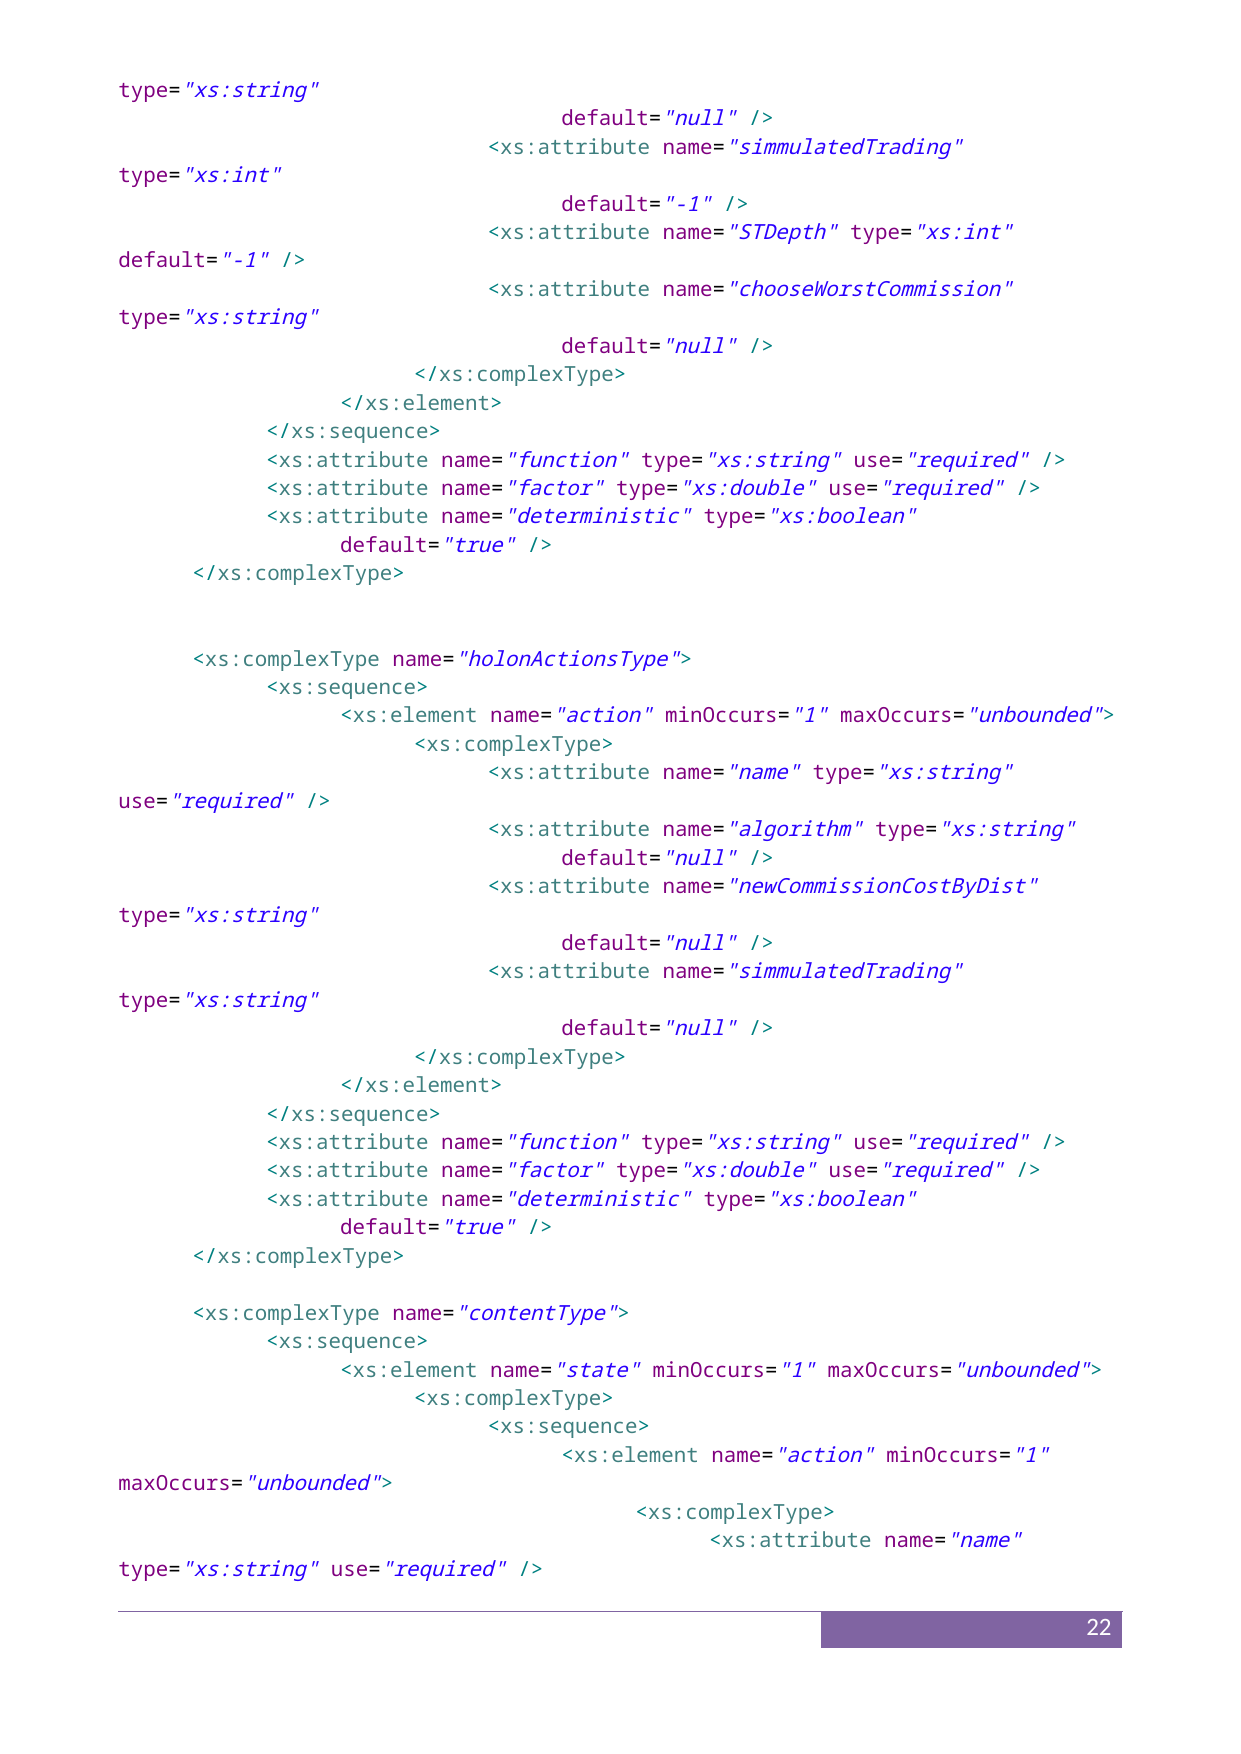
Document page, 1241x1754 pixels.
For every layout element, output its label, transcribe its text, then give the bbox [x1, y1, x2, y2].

text <xs:attribute name="chooseWorstCommission" type="xs:string" [118, 274, 1122, 331]
text </xs:complexType> [118, 558, 1122, 587]
text <xs:attribute name="function" type="xs:string" use="required" /> [118, 445, 1122, 473]
text default="null" /> [118, 331, 1122, 359]
text default="null" /> [118, 928, 1122, 957]
text <xs:complexType name="contentType"> [118, 1298, 1122, 1326]
text <xs:complexType name="holonActionsType"> [118, 644, 1122, 672]
text default="null" /> [118, 1013, 1122, 1042]
text <xs:sequence> [118, 1412, 1122, 1440]
text </xs:complexType> [118, 1241, 1122, 1269]
text <xs:complexType> [118, 729, 1122, 757]
text <xs:sequence> [118, 672, 1122, 701]
text type="xs:string" [118, 75, 1122, 103]
text <xs:complexType> [118, 1497, 1122, 1525]
text </xs:sequence> [118, 1099, 1122, 1127]
text <xs:attribute name="STDepth" type="xs:int" default="-1" /> [118, 217, 1122, 274]
text default="null" /> [118, 843, 1122, 871]
text <xs:element name="action" minOccurs="1" maxOccurs="unbounded"> [118, 701, 1122, 729]
text <xs:attribute name="algorithm" type="xs:string" [118, 814, 1122, 843]
text <xs:element name="action" minOccurs="1" maxOccurs="unbounded"> [118, 1440, 1122, 1497]
text <xs:complexType> [118, 1383, 1122, 1412]
text </xs:complexType> [118, 1042, 1122, 1070]
text <xs:element name="state" minOccurs="1" maxOccurs="unbounded"> [118, 1355, 1122, 1383]
text </xs:element> [118, 388, 1122, 416]
text <xs:attribute name="newCommissionCostByDist" type="xs:string" [118, 871, 1122, 928]
text </xs:sequence> [118, 416, 1122, 445]
text </xs:element> [118, 1070, 1122, 1099]
text <xs:attribute name="deterministic" type="xs:boolean" [118, 502, 1122, 530]
text </xs:complexType> [118, 359, 1122, 388]
text <xs:attribute name="name" type="xs:string" use="required" /> [118, 757, 1122, 814]
text <xs:attribute name="simmulatedTrading" type="xs:string" [118, 957, 1122, 1013]
text <xs:attribute name="simmulatedTrading" type="xs:int" [118, 132, 1122, 189]
text <xs:attribute name="factor" type="xs:double" use="required" /> [118, 473, 1122, 502]
text <xs:sequence> [118, 1326, 1122, 1355]
text <xs:attribute name="function" type="xs:string" use="required" /> [118, 1127, 1122, 1156]
text default="true" /> [118, 530, 1122, 558]
text default="null" /> [118, 103, 1122, 132]
text <xs:attribute name="name" type="xs:string" use="required" /> [118, 1525, 1122, 1582]
text <xs:attribute name="factor" type="xs:double" use="required" /> [118, 1156, 1122, 1184]
text <xs:attribute name="deterministic" type="xs:boolean" [118, 1184, 1122, 1212]
text default="-1" /> [118, 189, 1122, 217]
text default="true" /> [118, 1212, 1122, 1241]
